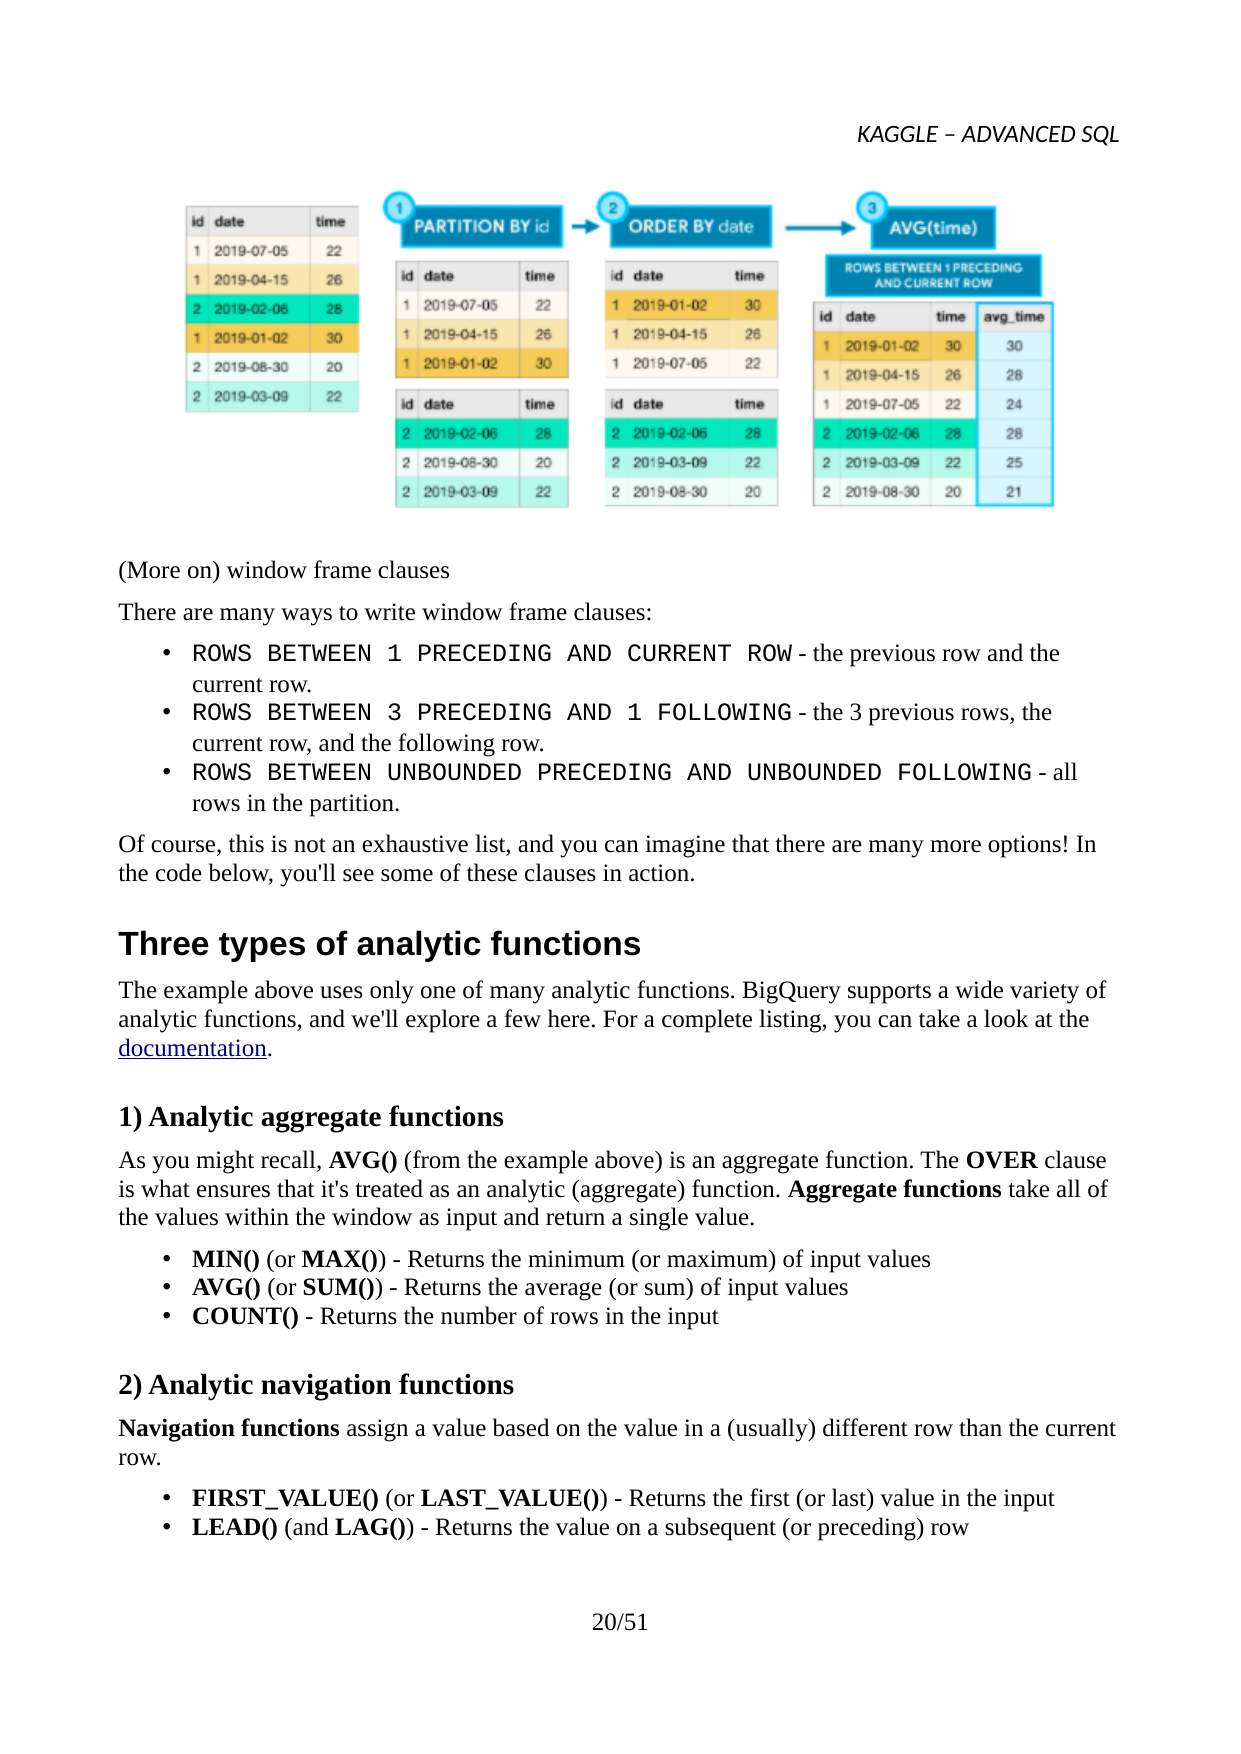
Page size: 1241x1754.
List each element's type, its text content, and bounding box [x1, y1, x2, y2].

list ROWS BETWEEN 3 PRECEDING AND 1 FOLLOWING - the 3 previous rows, the current row, and the following row. [162, 697, 1122, 757]
text Navigation functions assign a value based on the value in a (usually) different row than the current row. [118, 1413, 1122, 1471]
subtitle 2) Analytic navigation functions [118, 1367, 1122, 1401]
text As you might recall, AVG() (from the example above) is an aggregate function. The OVER clause is what ensures that it's treated as an analytic (aggregate) function. Aggregate functions take all of the values within the window as input and return a single value. [118, 1145, 1122, 1231]
list ROWS BETWEEN UNBOUNDED PRECEDING AND UNBOUNDED FOLLOWING - all rows in the partition. [162, 757, 1122, 817]
text Of course, this is not an exhaustive list, and you can imagine that there are many more options! In the code below, you'll see some of these clauses in action. [118, 829, 1122, 887]
list FIRST_VALUE() (or LAST_VALUE()) - Returns the first (or last) value in the input [162, 1483, 1122, 1512]
list LEAD() (and LAG()) - Returns the value on a subsequent (or preceding) row [162, 1512, 1122, 1541]
picture [161, 178, 1079, 527]
list COUNT() - Returns the number of rows in the input [162, 1301, 1122, 1330]
subtitle Three types of analytic functions [118, 924, 1122, 963]
list AVG() (or SUM()) - Returns the average (or sum) of input values [162, 1272, 1122, 1301]
text (More on) window frame clauses [118, 178, 1122, 584]
text The example above uses only one of many analytic functions. BigQuery supports a wide variety of analytic functions, and we'll explore a few here. For a complete listing, you can take a look at the documentation. [118, 975, 1122, 1061]
text There are many ways to write window frame clauses: [118, 597, 1122, 625]
list ROWS BETWEEN 1 PRECEDING AND CURRENT ROW - the previous row and the current row. [162, 638, 1122, 697]
list MIN() (or MAX()) - Returns the minimum (or maximum) of input values [162, 1244, 1122, 1272]
subtitle 1) Analytic aggregate functions [118, 1099, 1122, 1132]
